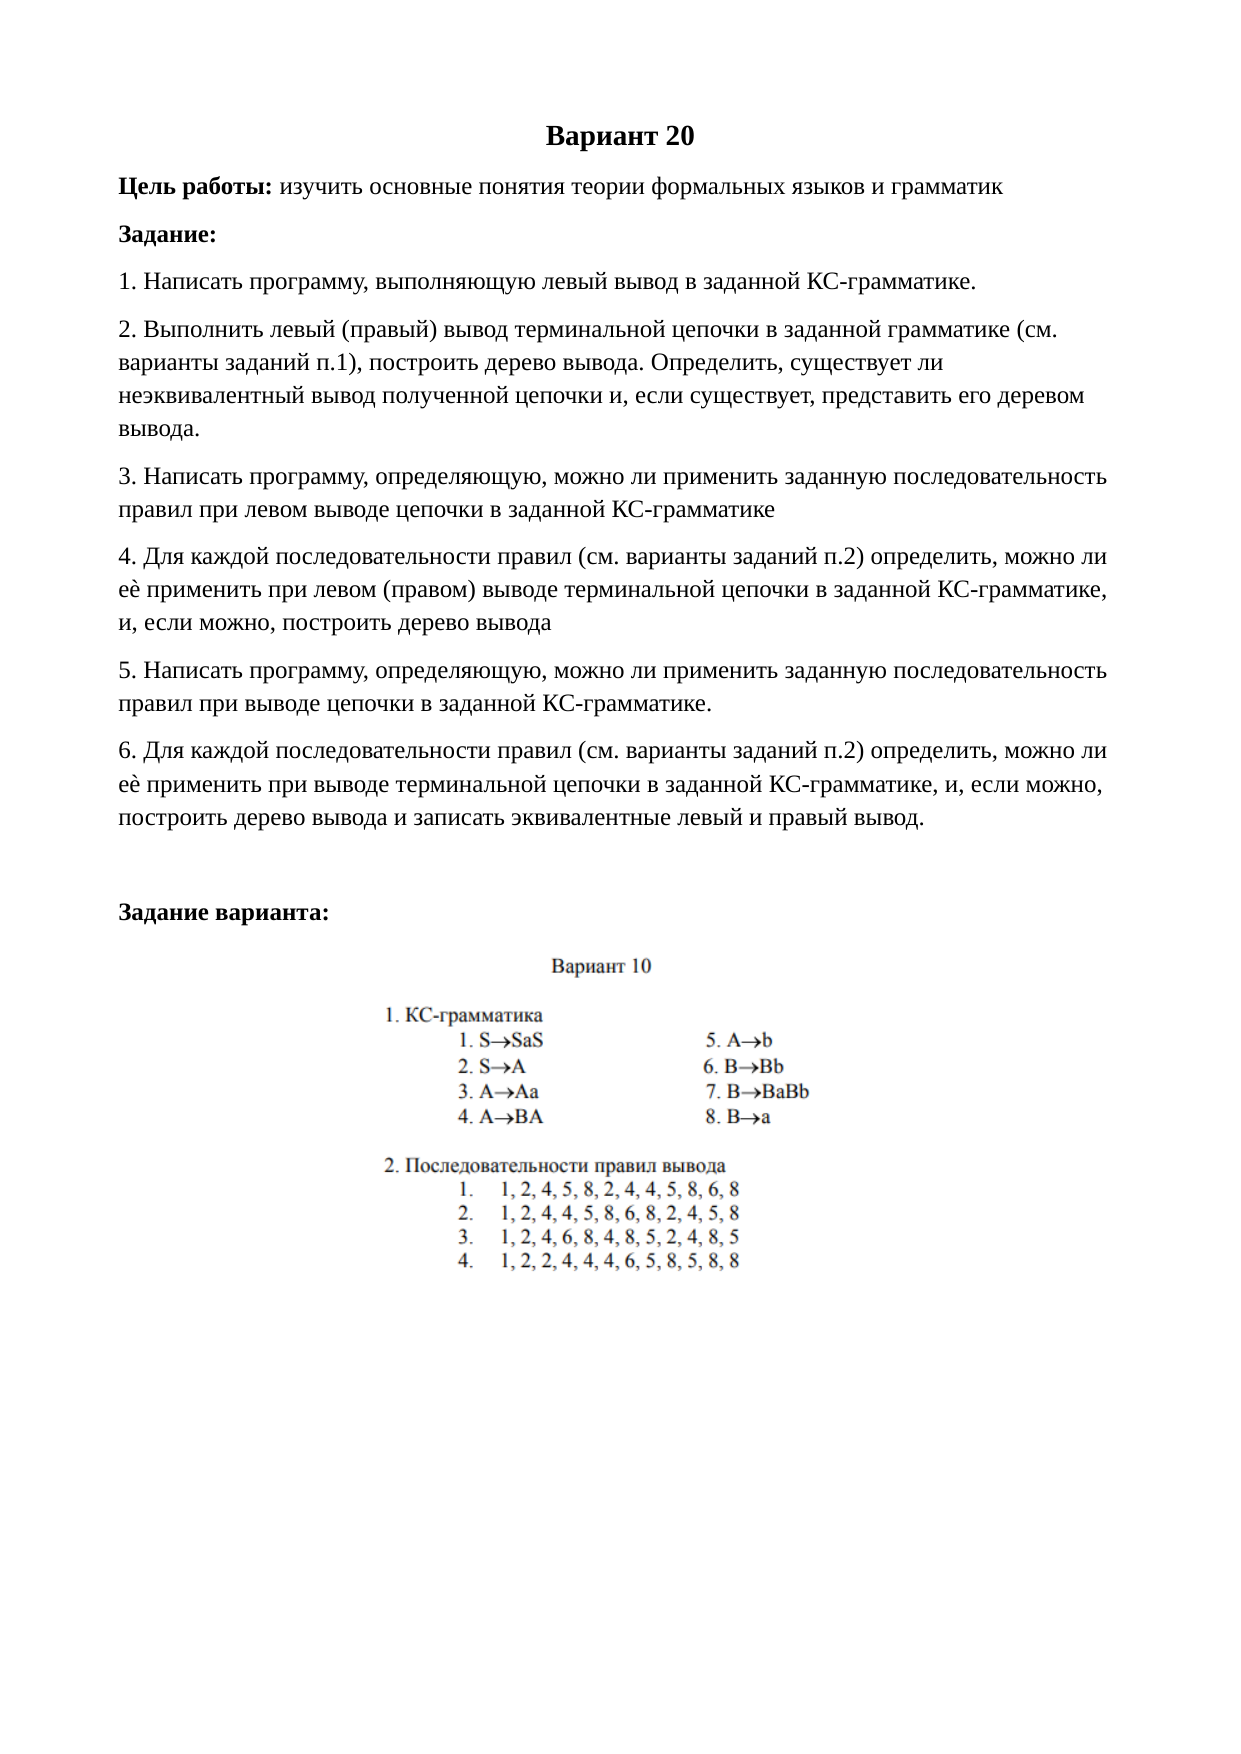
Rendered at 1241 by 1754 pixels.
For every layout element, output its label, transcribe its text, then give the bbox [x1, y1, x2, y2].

text 3. Написать программу, определяющую, можно ли применить заданную последовательность правил при левом выводе цепочки в заданной КС-грамматике [118, 461, 1122, 522]
text Задание варианта: [118, 897, 1122, 926]
picture [320, 944, 920, 1315]
text 6. Для каждой последовательности правил (см. варианты заданий п.2) определить, можно ли еѐ применить при выводе терминальной цепочки в заданной КС-грамматике, и, если можно, построить дерево вывода и записать эквивалентные левый и правый вывод. [118, 736, 1122, 830]
text Цель работы: изучить основные понятия теории формальных языков и грамматик [118, 171, 1122, 200]
text Вариант 20 [118, 118, 1122, 152]
text 4. Для каждой последовательности правил (см. варианты заданий п.2) определить, можно ли еѐ применить при левом (правом) выводе терминальной цепочки в заданной КС-грамматике, и, если можно, построить дерево вывода [118, 541, 1122, 636]
text 2. Выполнить левый (правый) вывод терминальной цепочки в заданной грамматике (см. варианты заданий п.1), построить дерево вывода. Определить, существует ли неэквивалентный вывод полученной цепочки и, если существует, представить его деревом вывода. [118, 314, 1122, 442]
text 5. Написать программу, определяющую, можно ли применить заданную последовательность правил при выводе цепочки в заданной КС-грамматике. [118, 655, 1122, 717]
text Задание: [118, 219, 1122, 248]
text 1. Написать программу, выполняющую левый вывод в заданной КС-грамматике. [118, 266, 1122, 295]
